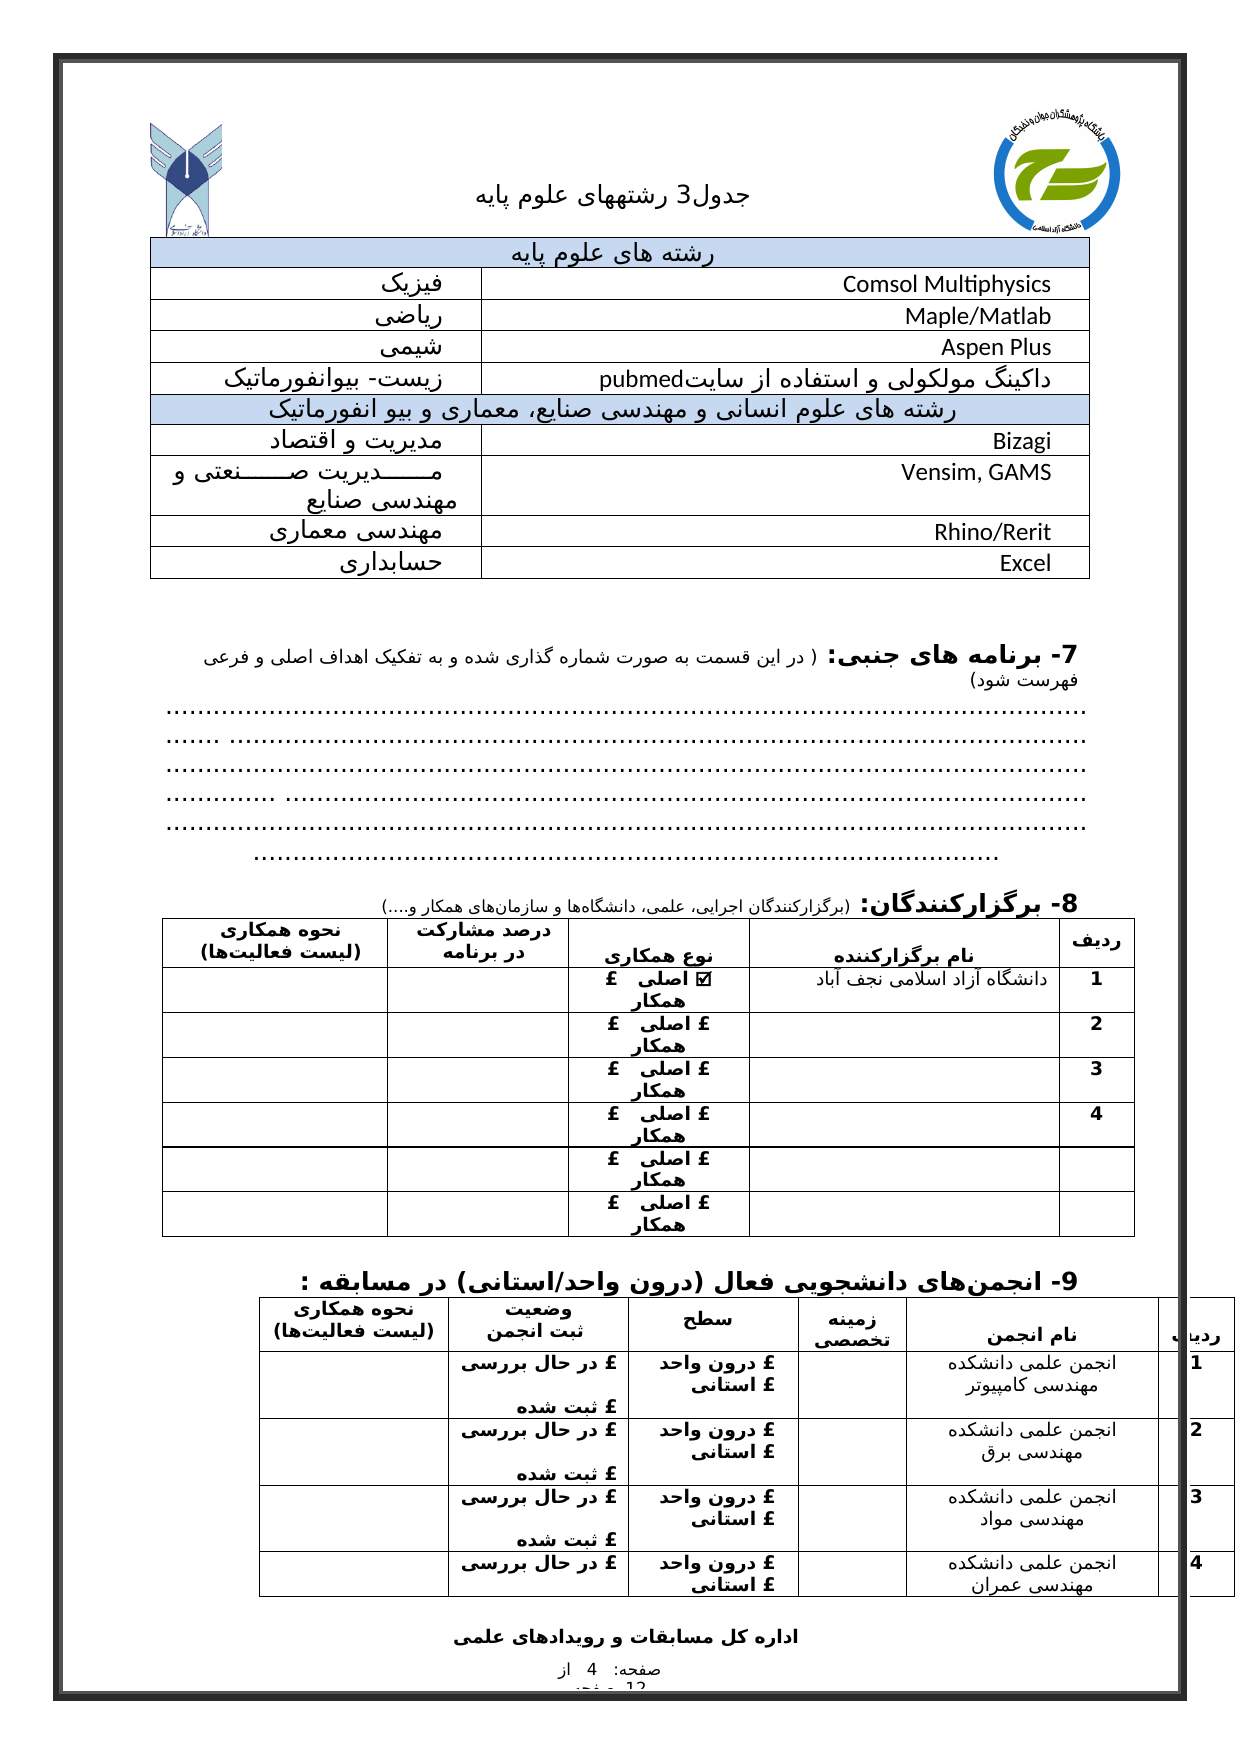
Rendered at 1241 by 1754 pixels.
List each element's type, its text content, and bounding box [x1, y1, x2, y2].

table_header نام انجمن [907, 1298, 1158, 1351]
table_cell [260, 1486, 448, 1551]
table_cell £ اصلی £ همکار [569, 1058, 749, 1102]
table_cell [799, 1486, 906, 1551]
table_cell [388, 1148, 568, 1191]
text جدول3 رشته­های علوم پایه [224, 181, 1078, 210]
table_cell [750, 1013, 1059, 1057]
table_cell [1159, 1552, 1178, 1596]
table_header نحوه همکاری (لیست فعالیت‌ها) [163, 919, 387, 967]
table_cell 1 [1190, 1352, 1234, 1418]
table_cell [163, 1058, 387, 1102]
table_cell [1060, 1148, 1134, 1191]
table_cell رشته های علوم انسانی و مهندسی صنایع، معماری و بیو انفورماتیک [151, 395, 1089, 424]
table_cell انجمن­ علمی دانشکده مهندسی کامپیوتر [907, 1352, 1158, 1418]
table_cell مهندسی معماری [151, 516, 481, 546]
table_cell £ در حال بررسی [449, 1552, 628, 1596]
table_cell Excel [482, 547, 1089, 578]
table_header نوع همکاری [569, 919, 749, 967]
picture [150, 122, 224, 237]
table_cell £ درون واحد £ استانی [629, 1552, 798, 1596]
table_header ردیف [1060, 919, 1134, 967]
table_cell [750, 1103, 1059, 1146]
table_cell £ درون واحد £ استانی [629, 1486, 798, 1551]
table_cell مدیریت صنعتی و مهندسی صنایع [151, 456, 481, 515]
table_cell [1060, 1192, 1134, 1236]
table_cell مدیریت و اقتصاد [151, 425, 481, 455]
table_cell [750, 1148, 1059, 1191]
table_cell [388, 1058, 568, 1102]
table_cell [260, 1352, 448, 1418]
table_cell [799, 1352, 906, 1418]
table_cell [750, 1192, 1059, 1236]
table_cell داکینگ مولکولی و استفاده از سایتpubmed [482, 363, 1089, 393]
table_cell [750, 1058, 1059, 1102]
table_cell 1 [1060, 968, 1134, 1012]
table_cell [799, 1419, 906, 1484]
table_cell £ درون واحد £ استانی [629, 1419, 798, 1484]
table_cell شیمی [151, 331, 481, 362]
table_cell زیست- بیوانفورماتیک [151, 363, 481, 393]
table_cell  اصلی £ همکار [569, 968, 749, 1012]
table_cell Rhino/Rerit [482, 516, 1089, 546]
table_cell [260, 1552, 448, 1596]
table_header سطح [629, 1298, 798, 1351]
table_cell £ اصلی £ همکار [569, 1148, 749, 1191]
table_cell £ اصلی £ همکار [569, 1013, 749, 1057]
table_cell انجمن علمی دانشکده مهندسی برق [907, 1419, 1158, 1484]
table_cell £ اصلی £ همکار [569, 1192, 749, 1236]
table_cell انجمن علمی دانشکده مهندسی عمران [907, 1552, 1158, 1596]
table_cell [388, 1013, 568, 1057]
table_cell [1159, 1352, 1178, 1418]
table_cell [163, 1103, 387, 1146]
table_cell £ درون واحد £ استانی [629, 1352, 798, 1418]
table_header درصد مشارکت در برنامه [388, 919, 568, 967]
table_cell £ اصلی £ همکار [569, 1103, 749, 1146]
text ................................................................................................................................................................................................................................ ................................................................................................................................................................................................................................ ................................................................................................................................................................................................................................ [162, 691, 1090, 866]
table_cell Comsol Multiphysics [482, 268, 1089, 299]
table_cell [163, 1148, 387, 1191]
table_cell فیزیک [151, 268, 481, 299]
table_cell [163, 968, 387, 1012]
table_cell 2 [1190, 1419, 1234, 1484]
table_header وضعیت ثبت انجمن [449, 1298, 628, 1351]
table_cell [799, 1552, 906, 1596]
table_cell [163, 1192, 387, 1236]
text 7- برنامه ­های جنبی: ( در اين قسمت به صورت شماره گذاری شده و به تفکیک اهداف اصلی و فرعی فهرست شود) [162, 640, 1078, 691]
table_cell [388, 1103, 568, 1146]
text 9- انجمن‌های دانشجویی فعال (درون واحد/استانی) در مسابقه : [162, 1268, 1078, 1297]
table_cell دانشگاه آزاد اسلامی نجف آباد [750, 968, 1059, 1012]
table_header ردیف [1159, 1298, 1178, 1351]
table_cell [388, 968, 568, 1012]
table_cell Vensim, GAMS [482, 456, 1089, 515]
table_cell 4 [1060, 1103, 1134, 1146]
table_cell حسابداری [151, 547, 481, 578]
table_cell Maple/Matlab [482, 300, 1089, 330]
table_cell [1159, 1486, 1178, 1551]
table_header ردیف [1190, 1298, 1234, 1351]
table_cell Bizagi [482, 425, 1089, 455]
table_cell £ در حال بررسی £ ثبت شده [449, 1419, 628, 1484]
text 8- برگزارکنندگان: (برگزارکنندگان اجرایی، علمی، دانشگاه‌ها و سازمان‌های همکار و....) [162, 889, 1078, 918]
table_cell [1159, 1419, 1178, 1484]
table_cell 3 [1060, 1058, 1134, 1102]
table_cell ریاضی [151, 300, 481, 330]
table_cell [260, 1419, 448, 1484]
table_cell 2 [1060, 1013, 1134, 1057]
picture [992, 108, 1122, 237]
table_cell [163, 1013, 387, 1057]
table_cell 3 [1190, 1486, 1234, 1551]
table_cell 4 [1190, 1552, 1234, 1596]
table_cell Aspen Plus [482, 331, 1089, 362]
table_header نحوه همکاری (لیست فعالیت‌ها) [260, 1298, 448, 1351]
table_header رشته های علوم پایه [151, 238, 1089, 267]
table_header زمینه تخصصی [799, 1298, 906, 1351]
table_cell انجمن علمی دانشکده مهندسی مواد [907, 1486, 1158, 1551]
table_cell £ در حال بررسی £ ثبت شده [449, 1486, 628, 1551]
table_header نام برگزارکننده [750, 919, 1059, 967]
table_cell £ در حال بررسی £ ثبت شده [449, 1352, 628, 1418]
table_cell [388, 1192, 568, 1236]
